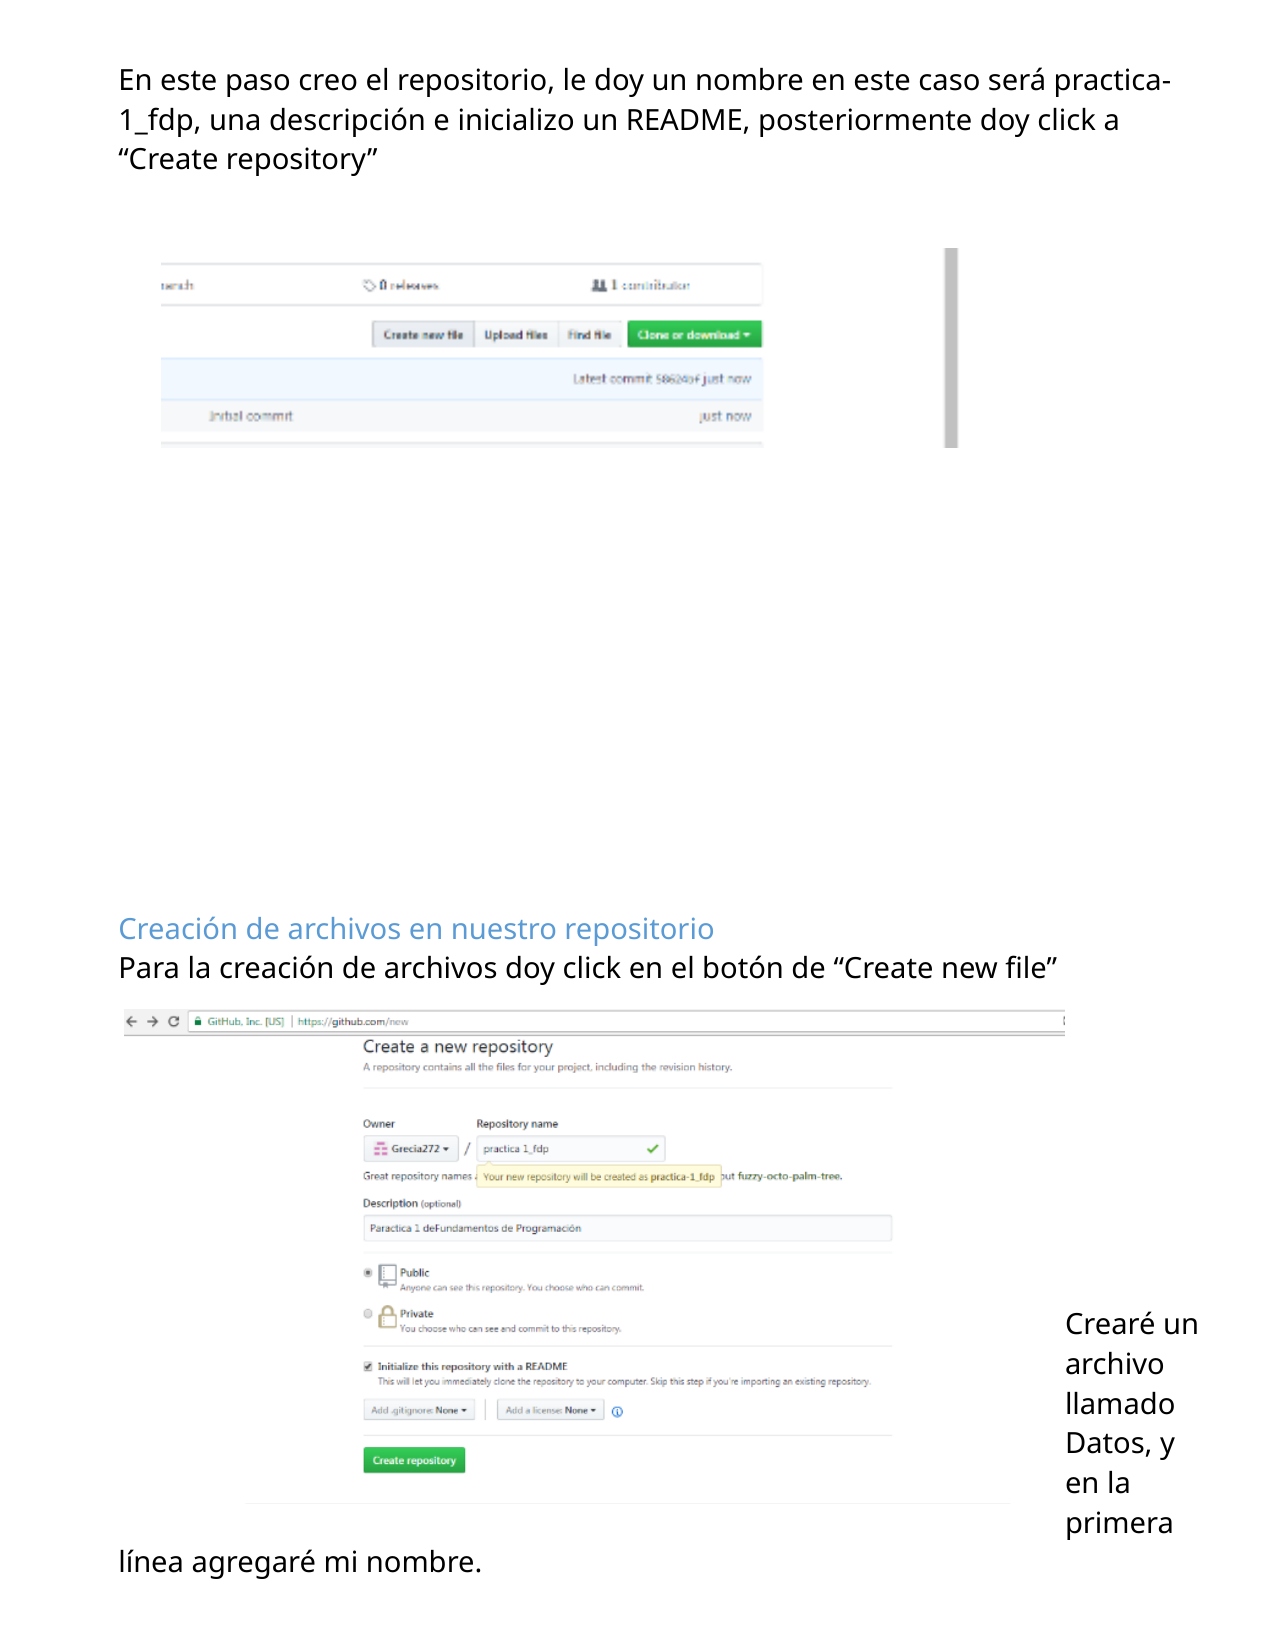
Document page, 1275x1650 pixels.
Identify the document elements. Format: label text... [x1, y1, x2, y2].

text Para la creación de archivos doy click en el botón de “Create new file” [118, 948, 1205, 987]
text Crearé un archivo llamado Datos, y en la primera línea agregaré mi nombre. [118, 1303, 1205, 1581]
text En este paso creo el repositorio, le doy un nombre en este caso será practica-1_fdp, una descripción e inicializo un README, posteriormente doy click a “Create repository” [118, 59, 1205, 178]
text Creación de archivos en nuestro repositorio [118, 908, 1205, 948]
